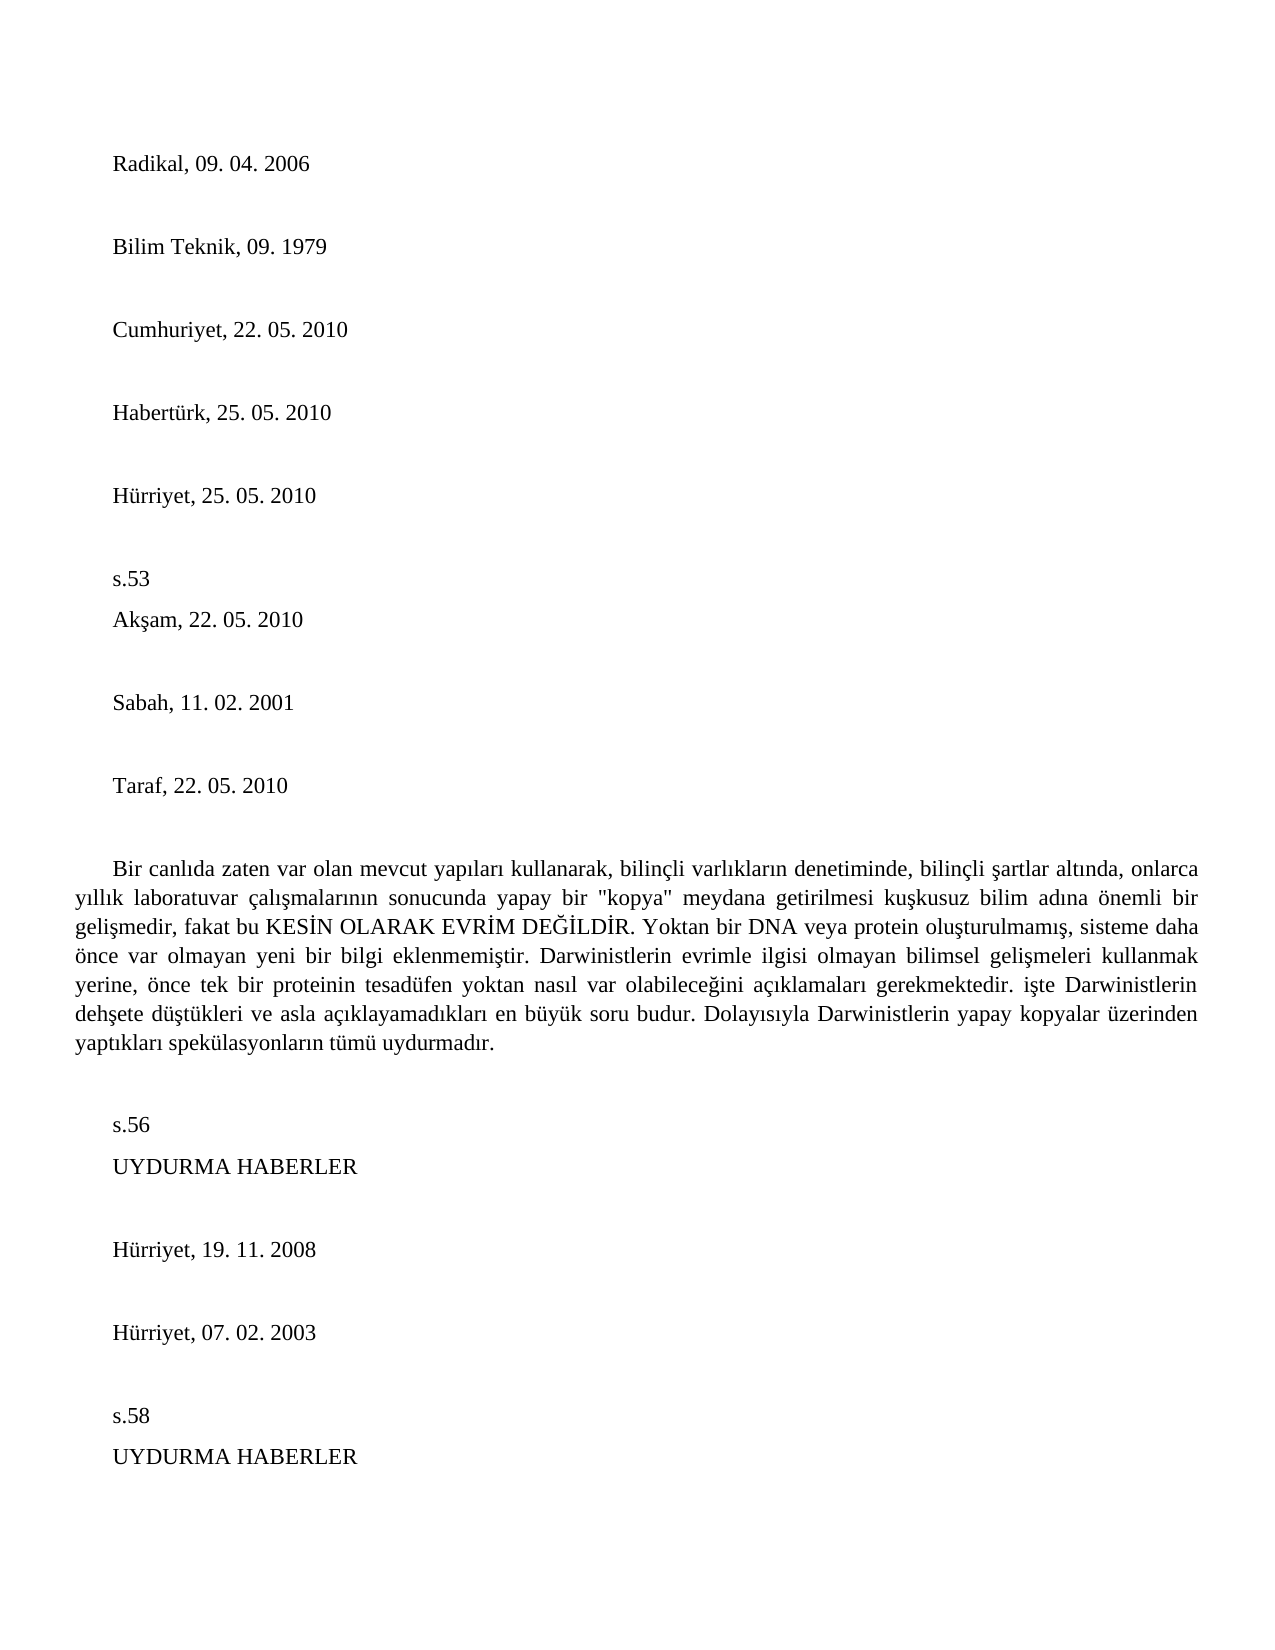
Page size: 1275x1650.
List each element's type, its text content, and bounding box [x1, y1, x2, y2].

text Akşam, 22. 05. 2010 [75, 606, 1200, 632]
text Radikal, 09. 04. 2006 [75, 150, 1200, 176]
text Taraf, 22. 05. 2010 [75, 772, 1200, 798]
text Habertürk, 25. 05. 2010 [75, 399, 1200, 425]
text UYDURMA HABERLER [75, 1443, 1200, 1469]
text Sabah, 11. 02. 2001 [75, 689, 1200, 715]
text Bilim Teknik, 09. 1979 [75, 233, 1200, 259]
text Hürriyet, 07. 02. 2003 [75, 1319, 1200, 1345]
text s.58 [75, 1402, 1200, 1428]
text Hürriyet, 25. 05. 2010 [75, 482, 1200, 508]
text Hürriyet, 19. 11. 2008 [75, 1236, 1200, 1262]
text UYDURMA HABERLER [75, 1153, 1200, 1179]
text Cumhuriyet, 22. 05. 2010 [75, 316, 1200, 342]
text s.56 [75, 1111, 1200, 1138]
text Bir canlıda zaten var olan mevcut yapıları kullanarak, bilinçli varlıkların denetiminde, bilinçli şartlar altında, onlarca yıllık laboratuvar çalışmalarının sonucunda yapay bir "kopya" meydana getirilmesi kuşkusuz bilim adına önemli bir gelişmedir, fakat bu KESİN OLARAK EVRİM DEĞİLDİR. Yoktan bir DNA veya protein oluşturulmamış, sisteme daha önce var olmayan yeni bir bilgi eklenmemiştir. Darwinistlerin evrimle ilgisi olmayan bilimsel gelişmeleri kullanmak yerine, önce tek bir proteinin tesadüfen yoktan nasıl var olabileceğini açıklamaları gerekmektedir. işte Darwinistlerin dehşete düştükleri ve asla açıklayamadıkları en büyük soru budur. Dolayısıyla Darwinistlerin yapay kopyalar üzerinden yaptıkları spekülasyonların tümü uydurmadır. [75, 855, 1200, 1055]
text s.53 [75, 564, 1200, 591]
